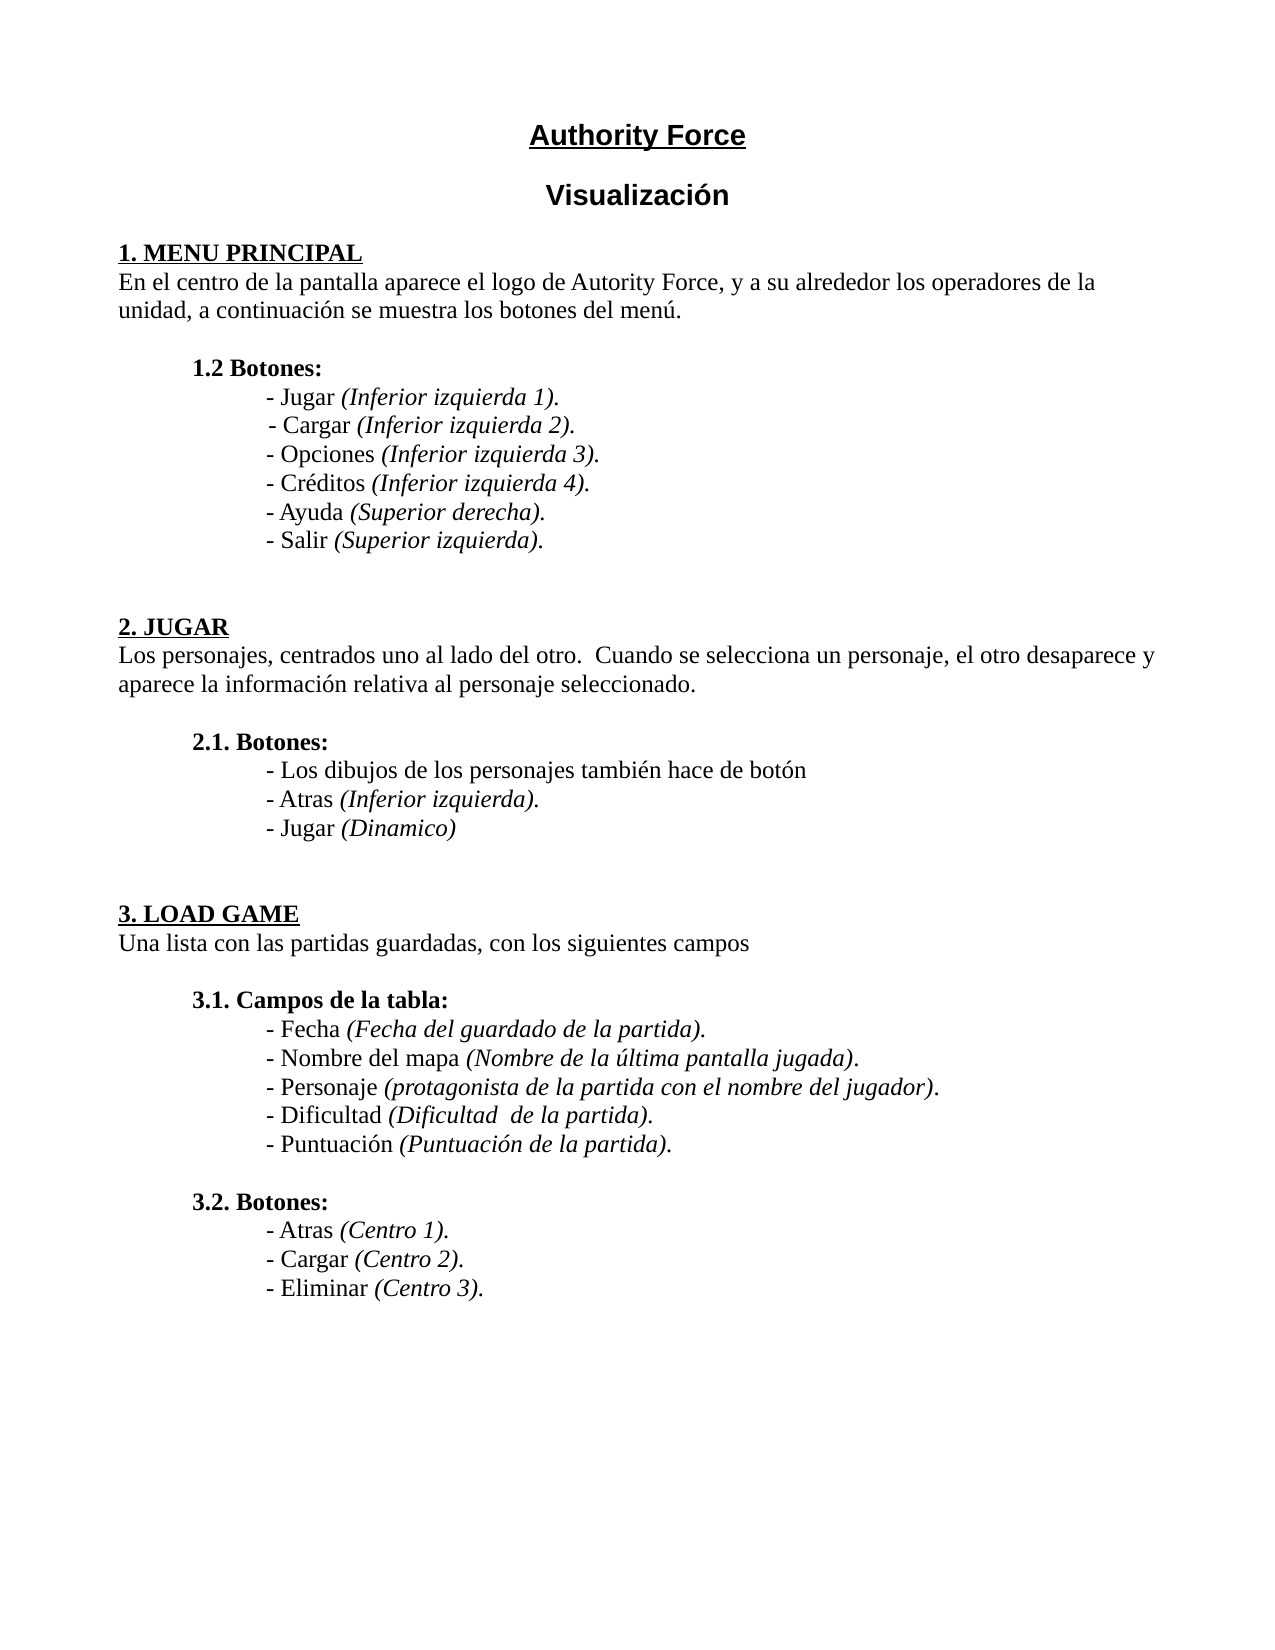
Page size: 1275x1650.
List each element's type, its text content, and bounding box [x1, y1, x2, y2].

text - Créditos (Inferior izquierda 4). [118, 468, 1157, 497]
text 1. MENU PRINCIPAL [118, 238, 1157, 267]
text En el centro de la pantalla aparece el logo de Autority Force, y a su alrededor los operadores de la unidad, a continuación se muestra los botones del menú. [118, 267, 1157, 324]
text - Puntuación (Puntuación de la partida). [118, 1129, 1157, 1158]
text 1.2 Botones: [118, 353, 1157, 382]
text 3. LOAD GAME [118, 899, 1157, 928]
text - Cargar (Centro 2). [118, 1244, 1157, 1273]
text - Atras (Centro 1). [118, 1215, 1157, 1244]
text - Jugar (Dinamico) [118, 813, 1157, 842]
text - Ayuda (Superior derecha). [118, 497, 1157, 525]
text - Eliminar (Centro 3). [118, 1273, 1157, 1302]
text - Nombre del mapa (Nombre de la última pantalla jugada). [118, 1043, 1157, 1072]
text - Personaje (protagonista de la partida con el nombre del jugador). [118, 1072, 1157, 1100]
text - Fecha (Fecha del guardado de la partida). [118, 1014, 1157, 1043]
text - Los dibujos de los personajes también hace de botón [118, 755, 1157, 784]
text - Opciones (Inferior izquierda 3). [118, 439, 1157, 468]
text - Salir (Superior izquierda). [118, 525, 1157, 554]
text Authority Force [118, 118, 1157, 152]
text 2. JUGAR [118, 612, 1157, 640]
text 3.2. Botones: [118, 1187, 1157, 1215]
text - Atras (Inferior izquierda). [118, 784, 1157, 813]
text 3.1. Campos de la tabla: [118, 985, 1157, 1014]
text 2.1. Botones: [118, 727, 1157, 755]
text - Dificultad (Dificultad de la partida). [118, 1100, 1157, 1129]
text - Jugar (Inferior izquierda 1). [118, 382, 1157, 410]
text Los personajes, centrados uno al lado del otro. Cuando se selecciona un personaje, el otro desaparece y aparece la información relativa al personaje seleccionado. [118, 640, 1157, 698]
text Una lista con las partidas guardadas, con los siguientes campos [118, 928, 1157, 957]
list - Cargar (Inferior izquierda 2). [231, 410, 1157, 439]
text Visualización [118, 178, 1157, 212]
